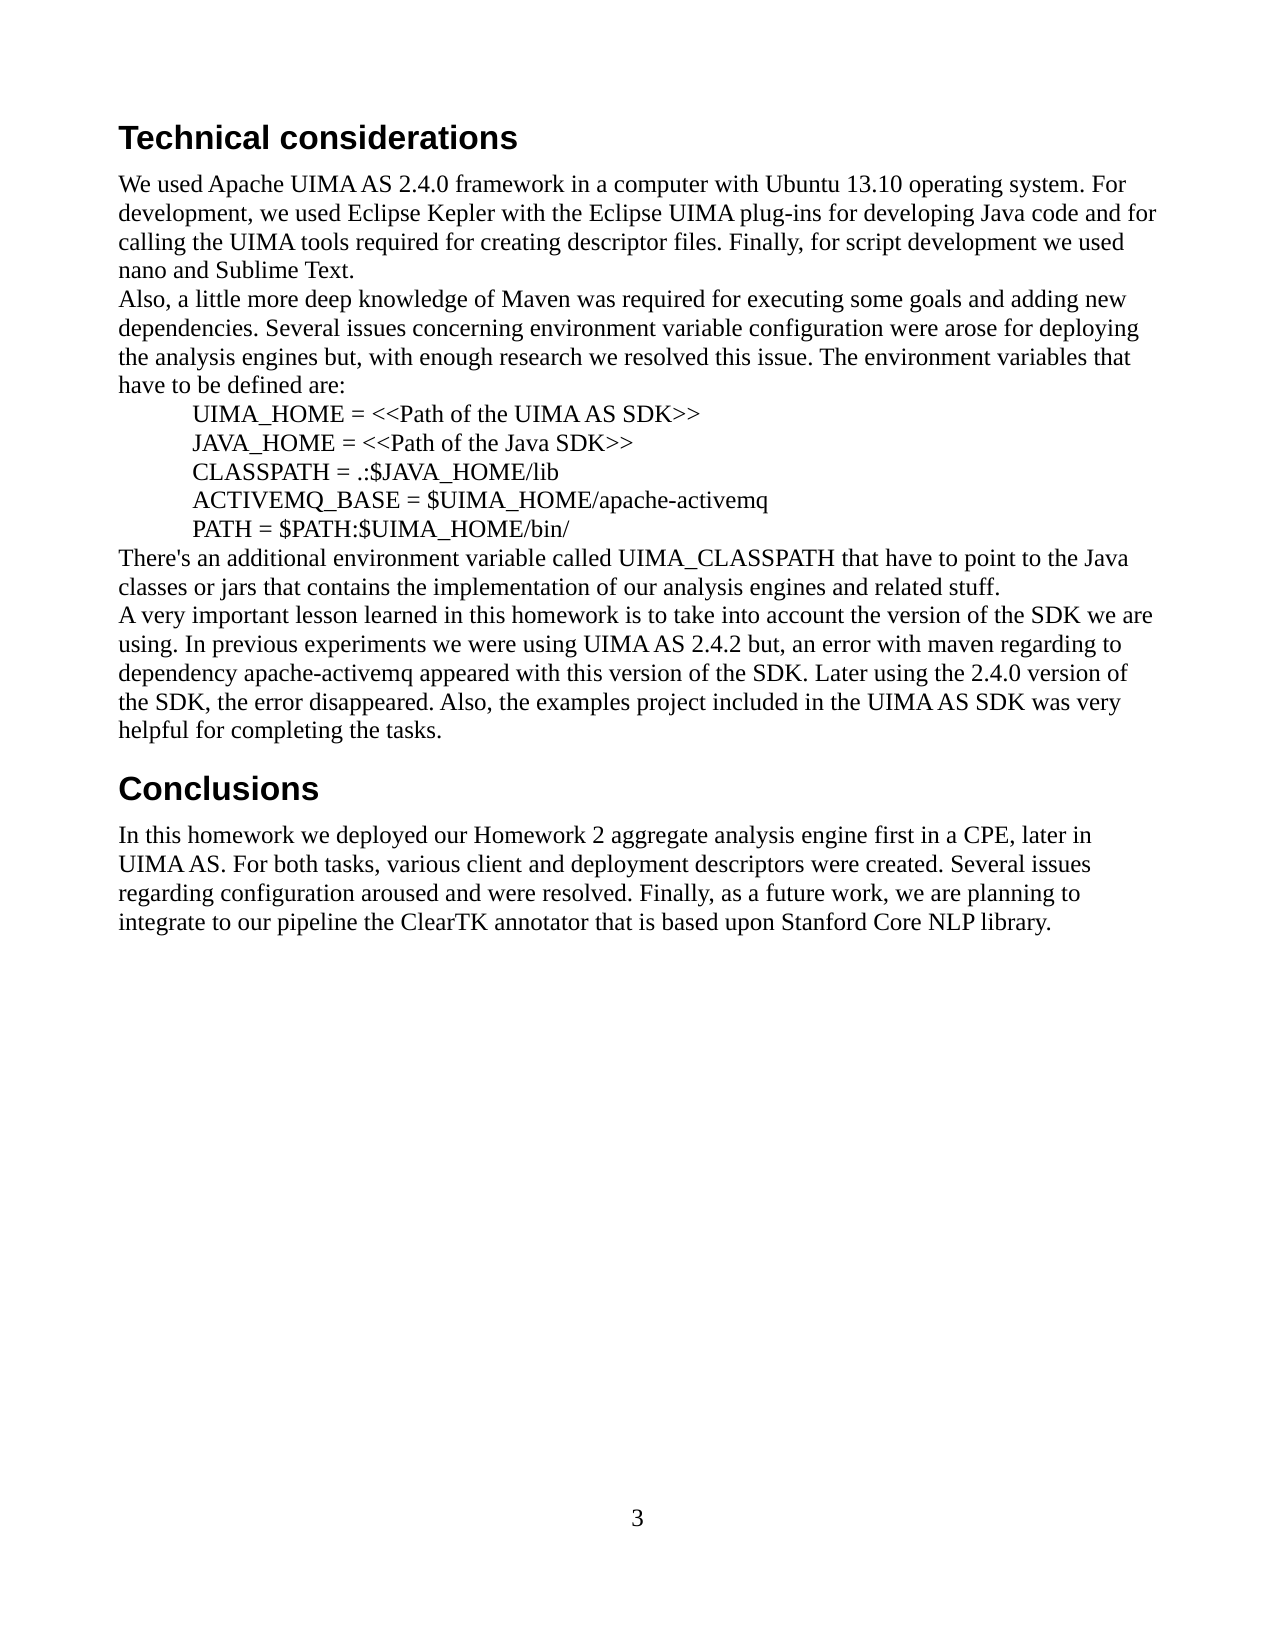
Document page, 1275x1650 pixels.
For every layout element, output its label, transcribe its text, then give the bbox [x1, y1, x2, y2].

text CLASSPATH = .:$JAVA_HOME/lib [192, 457, 1157, 486]
text UIMA_HOME = <<Path of the UIMA AS SDK>> [192, 399, 1157, 428]
text ACTIVEMQ_BASE = $UIMA_HOME/apache-activemq [192, 486, 1157, 514]
subtitle Technical considerations [118, 118, 1157, 157]
subtitle Conclusions [118, 769, 1157, 808]
text JAVA_HOME = <<Path of the Java SDK>> [192, 428, 1157, 457]
text There's an additional environment variable called UIMA_CLASSPATH that have to point to the Java classes or jars that contains the implementation of our analysis engines and related stuff. [118, 543, 1157, 601]
text PATH = $PATH:$UIMA_HOME/bin/ [192, 514, 1157, 543]
text A very important lesson learned in this homework is to take into account the version of the SDK we are using. In previous experiments we were using UIMA AS 2.4.2 but, an error with maven regarding to dependency apache-activemq appeared with this version of the SDK. Later using the 2.4.0 version of the SDK, the error disappeared. Also, the examples project included in the UIMA AS SDK was very helpful for completing the tasks. [118, 601, 1157, 744]
text Also, a little more deep knowledge of Maven was required for executing some goals and adding new dependencies. Several issues concerning environment variable configuration were arose for deploying the analysis engines but, with enough research we resolved this issue. The environment variables that have to be defined are: [118, 284, 1157, 399]
text In this homework we deployed our Homework 2 aggregate analysis engine first in a CPE, later in UIMA AS. For both tasks, various client and deployment descriptors were created. Several issues regarding configuration aroused and were resolved. Finally, as a future work, we are planning to integrate to our pipeline the ClearTK annotator that is based upon Stanford Core NLP library. [118, 820, 1157, 935]
text We used Apache UIMA AS 2.4.0 framework in a computer with Ubuntu 13.10 operating system. For development, we used Eclipse Kepler with the Eclipse UIMA plug-ins for developing Java code and for calling the UIMA tools required for creating descriptor files. Finally, for script development we used nano and Sublime Text. [118, 169, 1157, 284]
